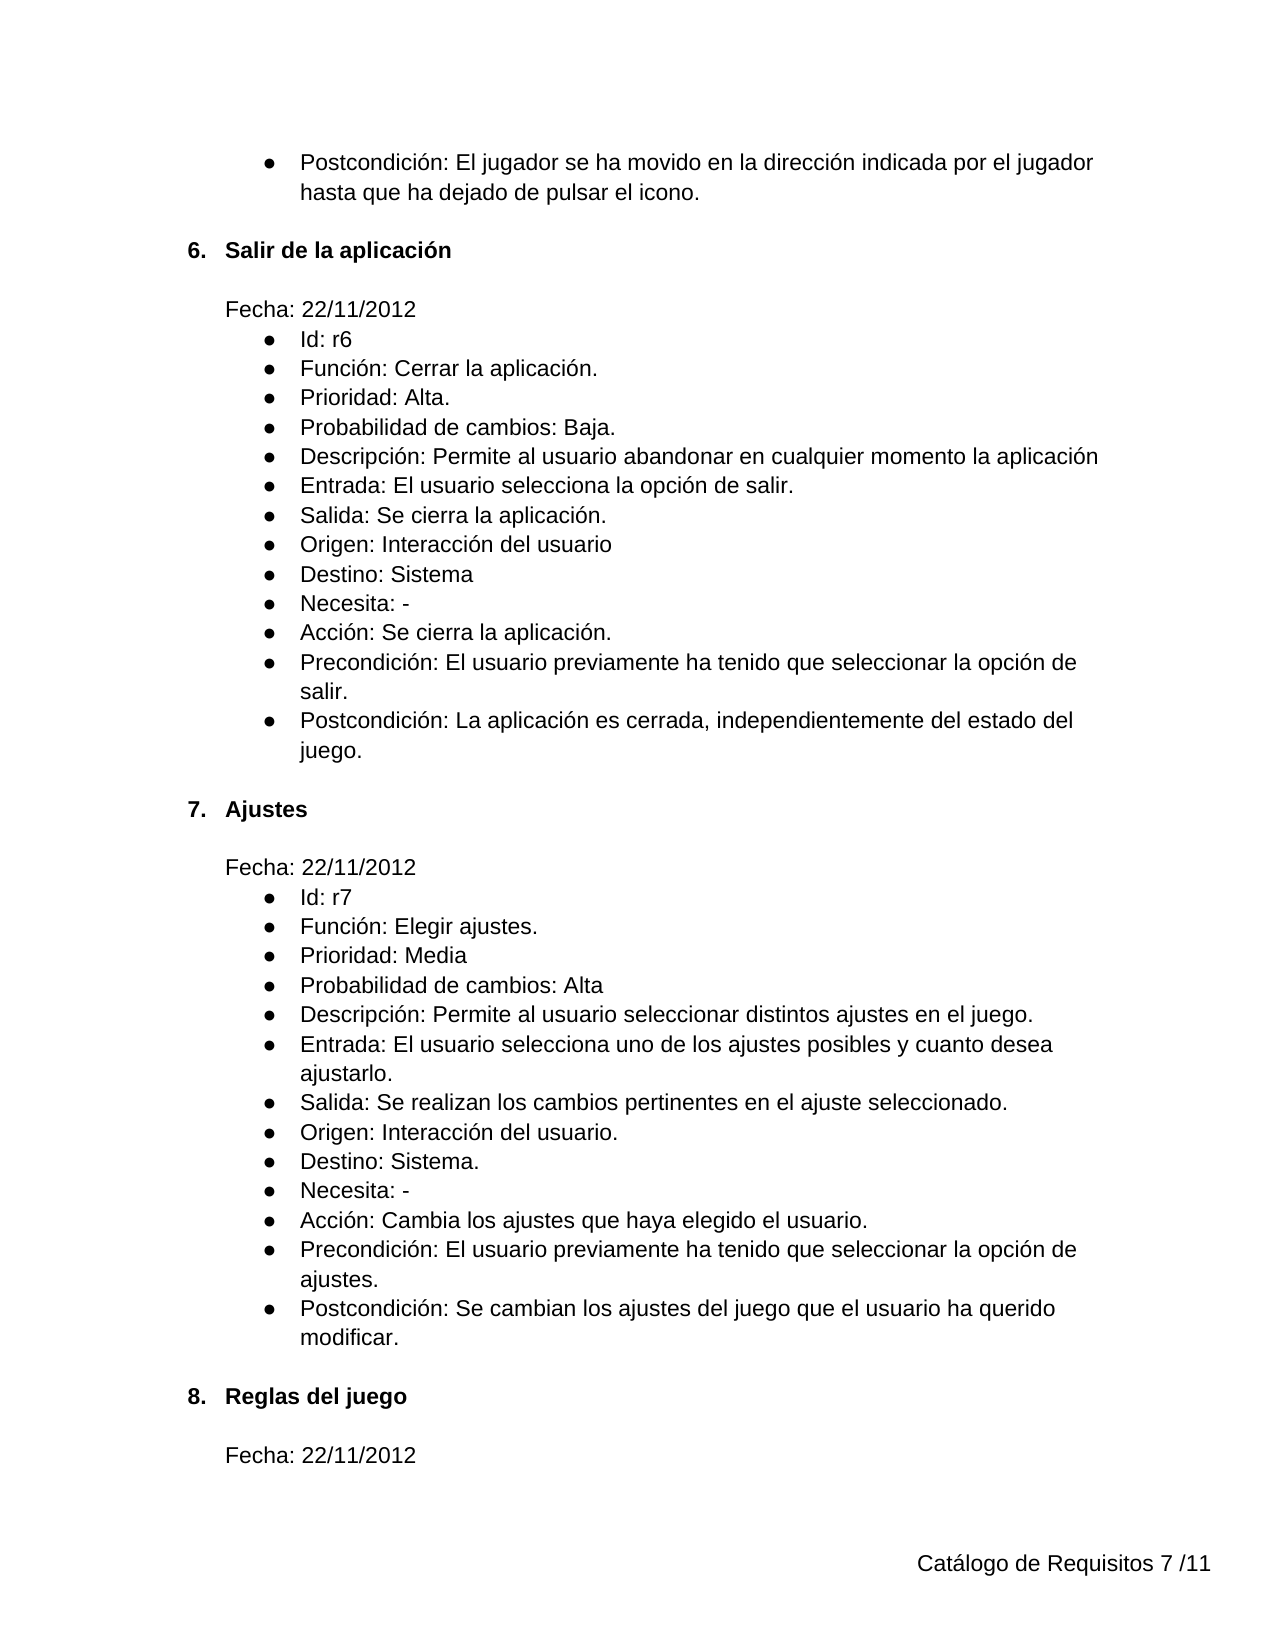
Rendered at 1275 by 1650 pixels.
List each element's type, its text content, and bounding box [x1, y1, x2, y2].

list Precondición: El usuario previamente ha tenido que seleccionar la opción de ajustes. [262, 1237, 1125, 1292]
list Probabilidad de cambios: Baja. [262, 414, 1125, 440]
list Postcondición: Se cambian los ajustes del juego que el usuario ha querido modificar. [262, 1296, 1125, 1351]
list Necesita: - [262, 591, 1125, 616]
list Id: r7 [262, 884, 1125, 910]
text Fecha: 22/11/2012 [225, 1442, 1125, 1468]
list Función: Cerrar la aplicación. [262, 356, 1125, 381]
list Entrada: El usuario selecciona la opción de salir. [262, 473, 1125, 499]
list Origen: Interacción del usuario [262, 532, 1125, 557]
list Función: Elegir ajustes. [262, 914, 1125, 939]
list Descripción: Permite al usuario seleccionar distintos ajustes en el juego. [262, 1002, 1125, 1027]
list Destino: Sistema. [262, 1149, 1125, 1174]
list Prioridad: Media [262, 943, 1125, 969]
list Salida: Se realizan los cambios pertinentes en el ajuste seleccionado. [262, 1090, 1125, 1116]
list Salir de la aplicación [187, 238, 1125, 264]
list Origen: Interacción del usuario. [262, 1119, 1125, 1145]
text Fecha: 22/11/2012 [225, 855, 1125, 881]
list Postcondición: El jugador se ha movido en la dirección indicada por el jugador hasta que ha dejado de pulsar el icono. [262, 150, 1125, 205]
list Id: r6 [262, 326, 1125, 352]
list Prioridad: Alta. [262, 385, 1125, 411]
list Necesita: - [262, 1178, 1125, 1204]
list Precondición: El usuario previamente ha tenido que seleccionar la opción de salir. [262, 649, 1125, 704]
list Entrada: El usuario selecciona uno de los ajustes posibles y cuanto desea ajustarlo. [262, 1031, 1125, 1086]
list Reglas del juego [187, 1384, 1125, 1409]
list Ajustes [187, 796, 1125, 822]
list Probabilidad de cambios: Alta [262, 972, 1125, 998]
list Descripción: Permite al usuario abandonar en cualquier momento la aplicación [262, 444, 1125, 469]
list Salida: Se cierra la aplicación. [262, 502, 1125, 528]
text Fecha: 22/11/2012 [225, 297, 1125, 322]
list Acción: Se cierra la aplicación. [262, 620, 1125, 646]
list Destino: Sistema [262, 561, 1125, 587]
list Postcondición: La aplicación es cerrada, independientemente del estado del juego. [262, 708, 1125, 763]
list Acción: Cambia los ajustes que haya elegido el usuario. [262, 1207, 1125, 1233]
